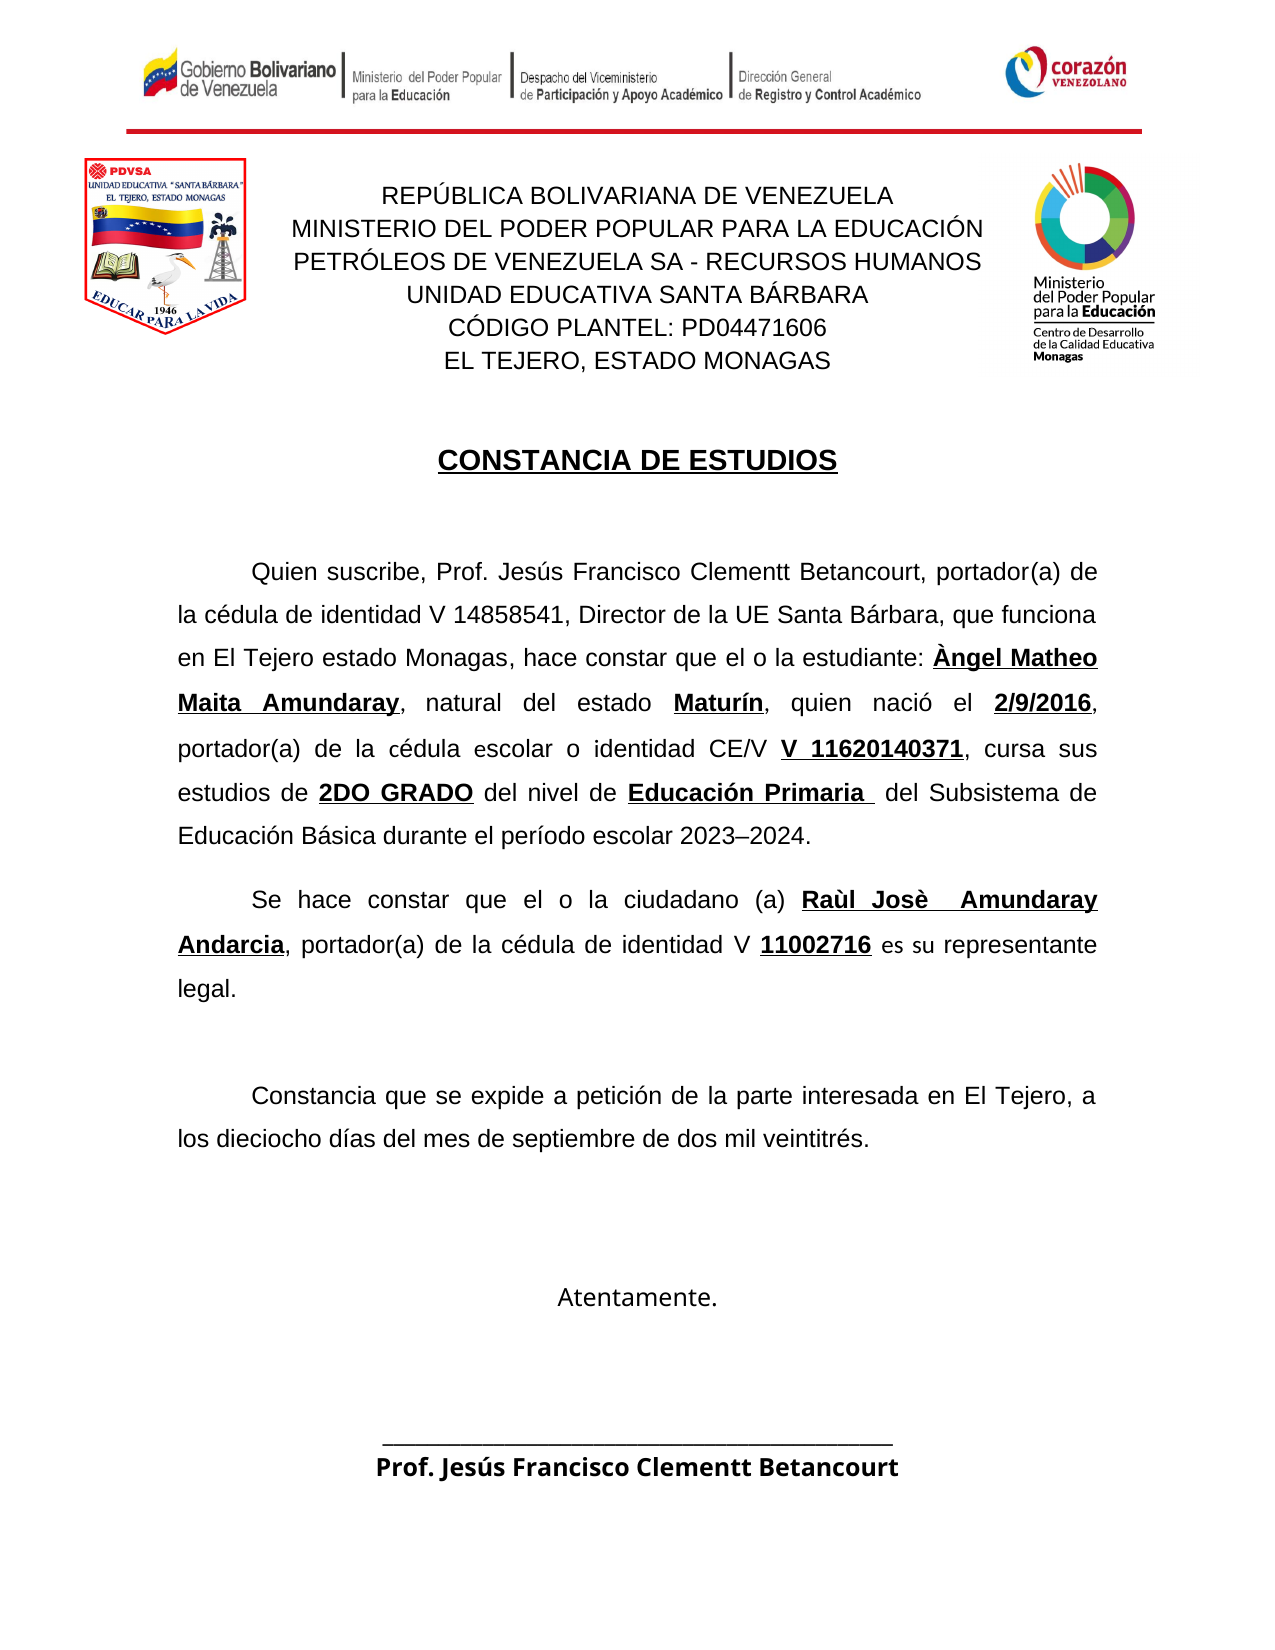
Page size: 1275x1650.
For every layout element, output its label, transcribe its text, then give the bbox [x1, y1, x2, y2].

text UNIDAD EDUCATIVA SANTA BÁRBARA [252, 280, 978, 308]
text EL TEJERO, ESTADO MONAGAS [177, 346, 978, 374]
text Prof. Jesús Francisco Clementt Betancourt [177, 1450, 1098, 1484]
picture [978, 153, 1200, 377]
text Quien suscribe, Prof. Jesús Francisco Clementt Betancourt, portador(a) de la cédula de identidad V 14858541, Director de la UE Santa Bárbara, que funciona en El Tejero estado Monagas, hace constar que el o la estudiante: Àngel Matheo Maita Amundaray, natural del estado Maturín, quien nació el 2/9/2016, portador(a) de la cédula escolar o identidad CE/V V 11620140371, cursa sus estudios de 2DO GRADO del nivel de Educación Primaria del Subsistema de Educación Básica durante el período escolar 2023–2024. [177, 557, 1098, 849]
text ______________________________________________ [177, 1416, 1098, 1450]
text Se hace constar que el o la ciudadano (a) Raùl Josè Amundaray Andarcia, portador(a) de la cédula de identidad V 11002716 es su representante legal. [177, 885, 1098, 1002]
subtitle REPÚBLICA BOLIVARIANA DE VENEZUELA [252, 181, 978, 209]
subtitle PETRÓLEOS DE VENEZUELA SA - RECURSOS HUMANOS [252, 247, 978, 275]
text CÓDIGO PLANTEL: PD04471606 [177, 313, 978, 341]
text Constancia que se expide a petición de la parte interesada en El Tejero, a los dieciocho días del mes de septiembre de dos mil veintitrés. [177, 1081, 1098, 1153]
text Atentamente. [177, 1279, 1098, 1313]
picture [126, 11, 1142, 134]
subtitle MINISTERIO DEL PODER POPULAR PARA LA EDUCACIÓN [252, 214, 978, 242]
picture [79, 158, 252, 335]
subtitle CONSTANCIA DE ESTUDIOS [177, 443, 1098, 476]
